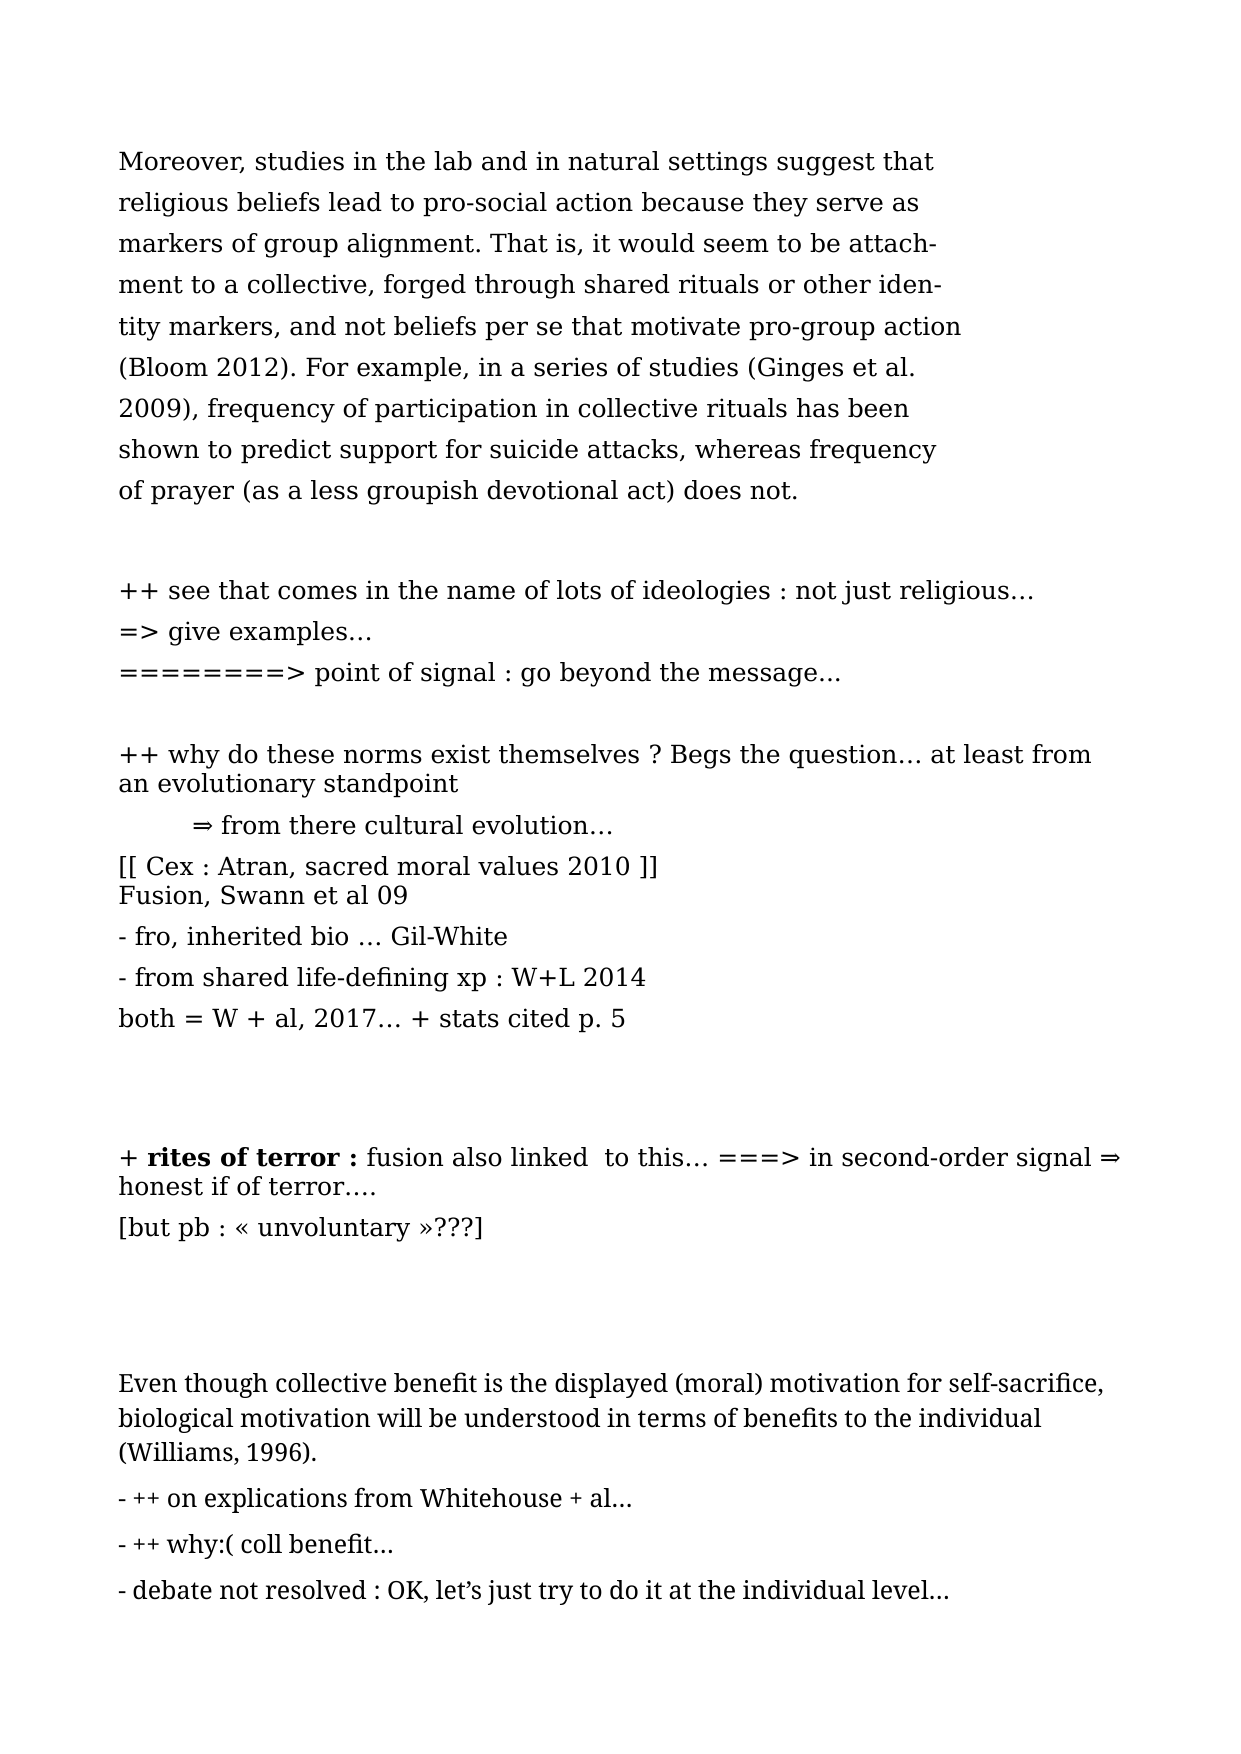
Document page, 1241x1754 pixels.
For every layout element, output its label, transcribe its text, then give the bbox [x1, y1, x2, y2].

text ========> point of signal : go beyond the message... [118, 658, 1122, 687]
text Moreover, studies in the lab and in natural settings suggest that [118, 118, 1122, 176]
text shown to predict support for suicide attacks, whereas frequency [118, 435, 1122, 464]
text religious beliefs lead to pro-social action because they serve as [118, 188, 1122, 218]
text + rites of terror : fusion also linked to this… ===> in second-order signal ⇒ honest if of terror…. [118, 1046, 1122, 1202]
text markers of group alignment. That is, it would seem to be attach- [118, 229, 1122, 259]
text [but pb : « unvoluntary »???] [118, 1213, 1122, 1243]
text - ++ why:( coll benefit… [118, 1526, 1122, 1560]
text Even though collective benefit is the displayed (moral) motivation for self-sacrifice, biological motivation will be understood in terms of benefits to the individual (Williams, 1996). [118, 1337, 1122, 1468]
text - ++ on explications from Whitehouse + al… [118, 1480, 1122, 1514]
text - debate not resolved : OK, let’s just try to do it at the individual level… [118, 1572, 1122, 1606]
text of prayer (as a less groupish devotional act) does not. [118, 476, 1122, 564]
text (Bloom 2012). For example, in a series of studies (Ginges et al. [118, 353, 1122, 382]
text ++ see that comes in the name of lots of ideologies : not just religious… [118, 576, 1122, 605]
text ++ why do these norms exist themselves ? Begs the question… at least from an evolutionary standpoint [118, 741, 1122, 799]
text tity markers, and not beliefs per se that motivate pro-group action [118, 312, 1122, 341]
text ment to a collective, forged through shared rituals or other iden- [118, 271, 1122, 300]
text => give examples… [118, 617, 1122, 646]
text [[ Cex : Atran, sacred moral values 2010 ]] Fusion, Swann et al 09 [118, 852, 1122, 910]
text 2009), frequency of participation in collective rituals has been [118, 394, 1122, 423]
text - fro, inherited bio … Gil-White [118, 922, 1122, 951]
text both = W + al, 2017… + stats cited p. 5 [118, 1004, 1122, 1034]
text - from shared life-defining xp : W+L 2014 [118, 963, 1122, 993]
text ⇒ from there cultural evolution… [118, 811, 1122, 840]
